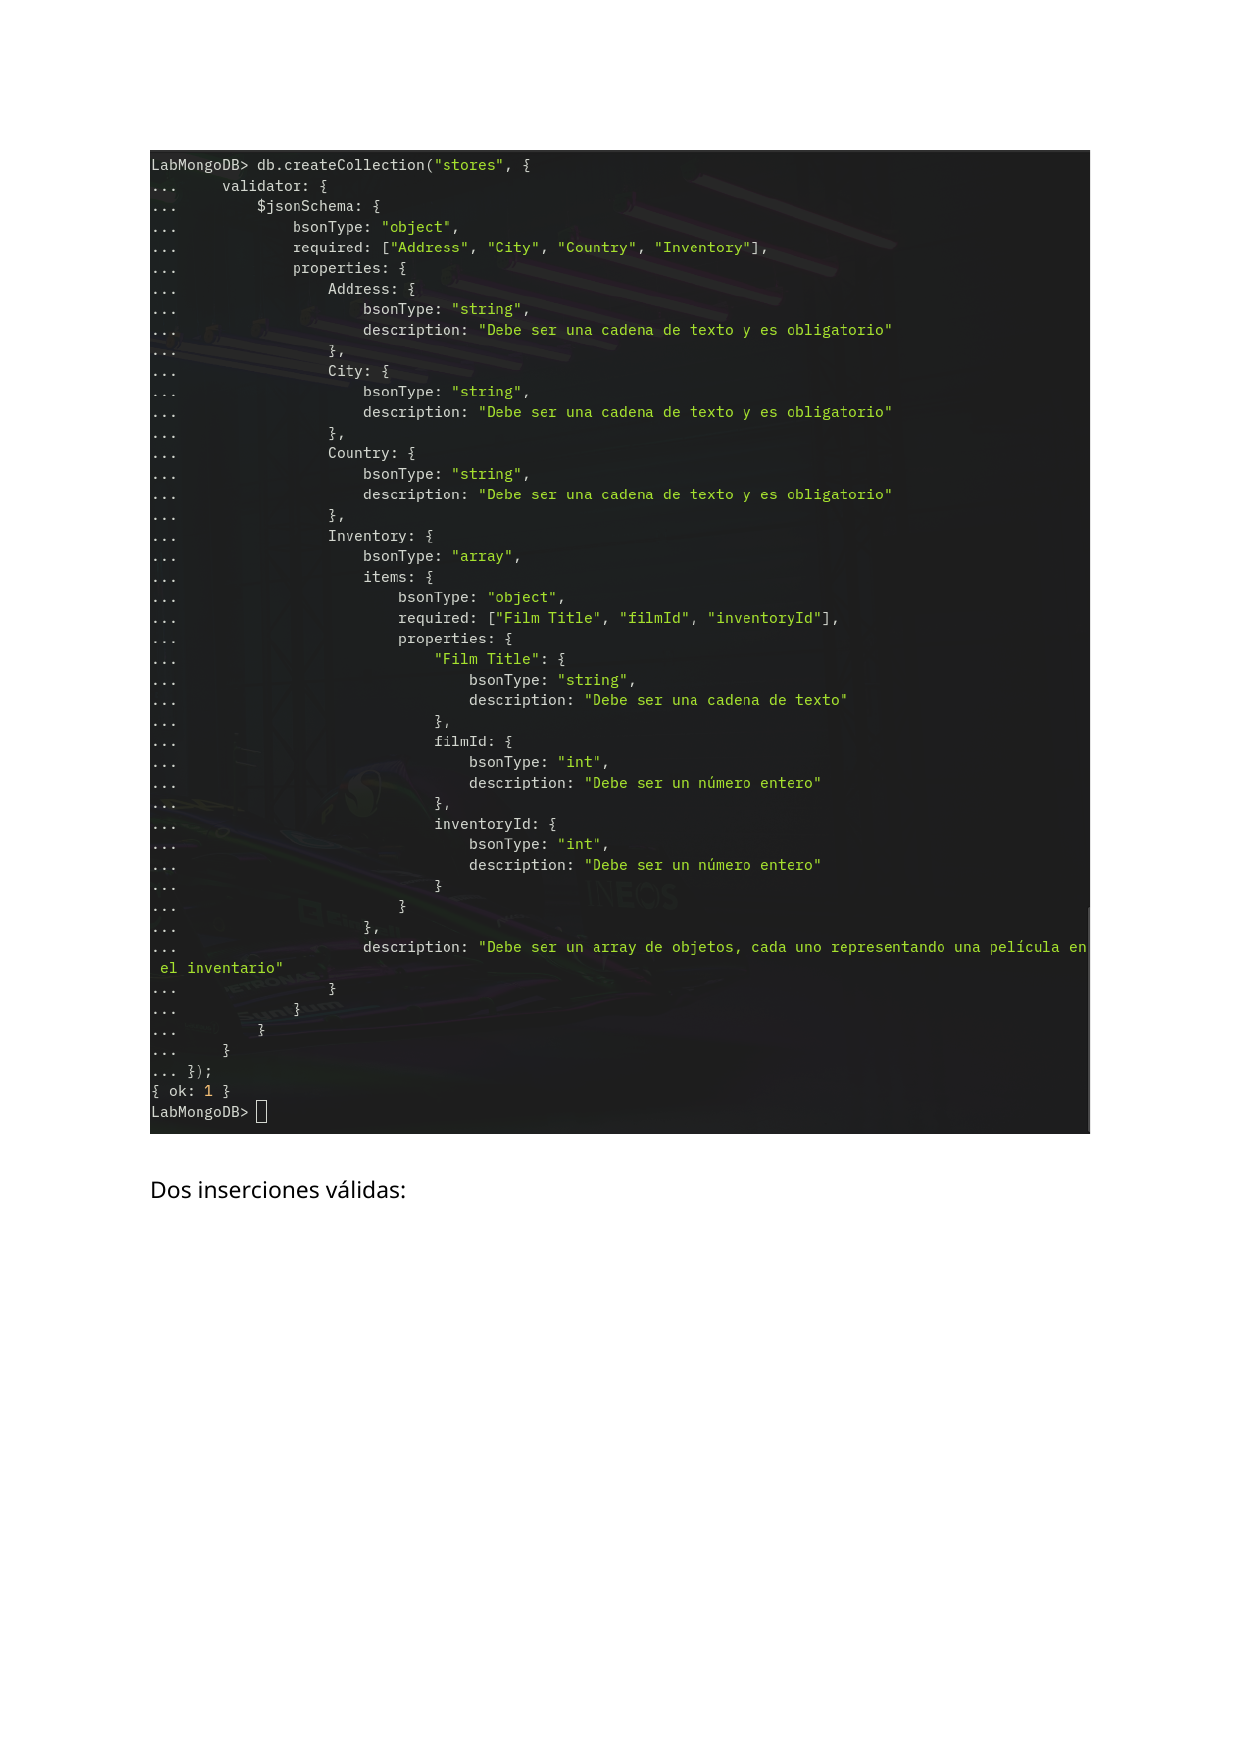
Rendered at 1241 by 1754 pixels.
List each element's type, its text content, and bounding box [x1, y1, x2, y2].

picture [150, 150, 1091, 1134]
text Dos inserciones válidas: [150, 1174, 1090, 1205]
